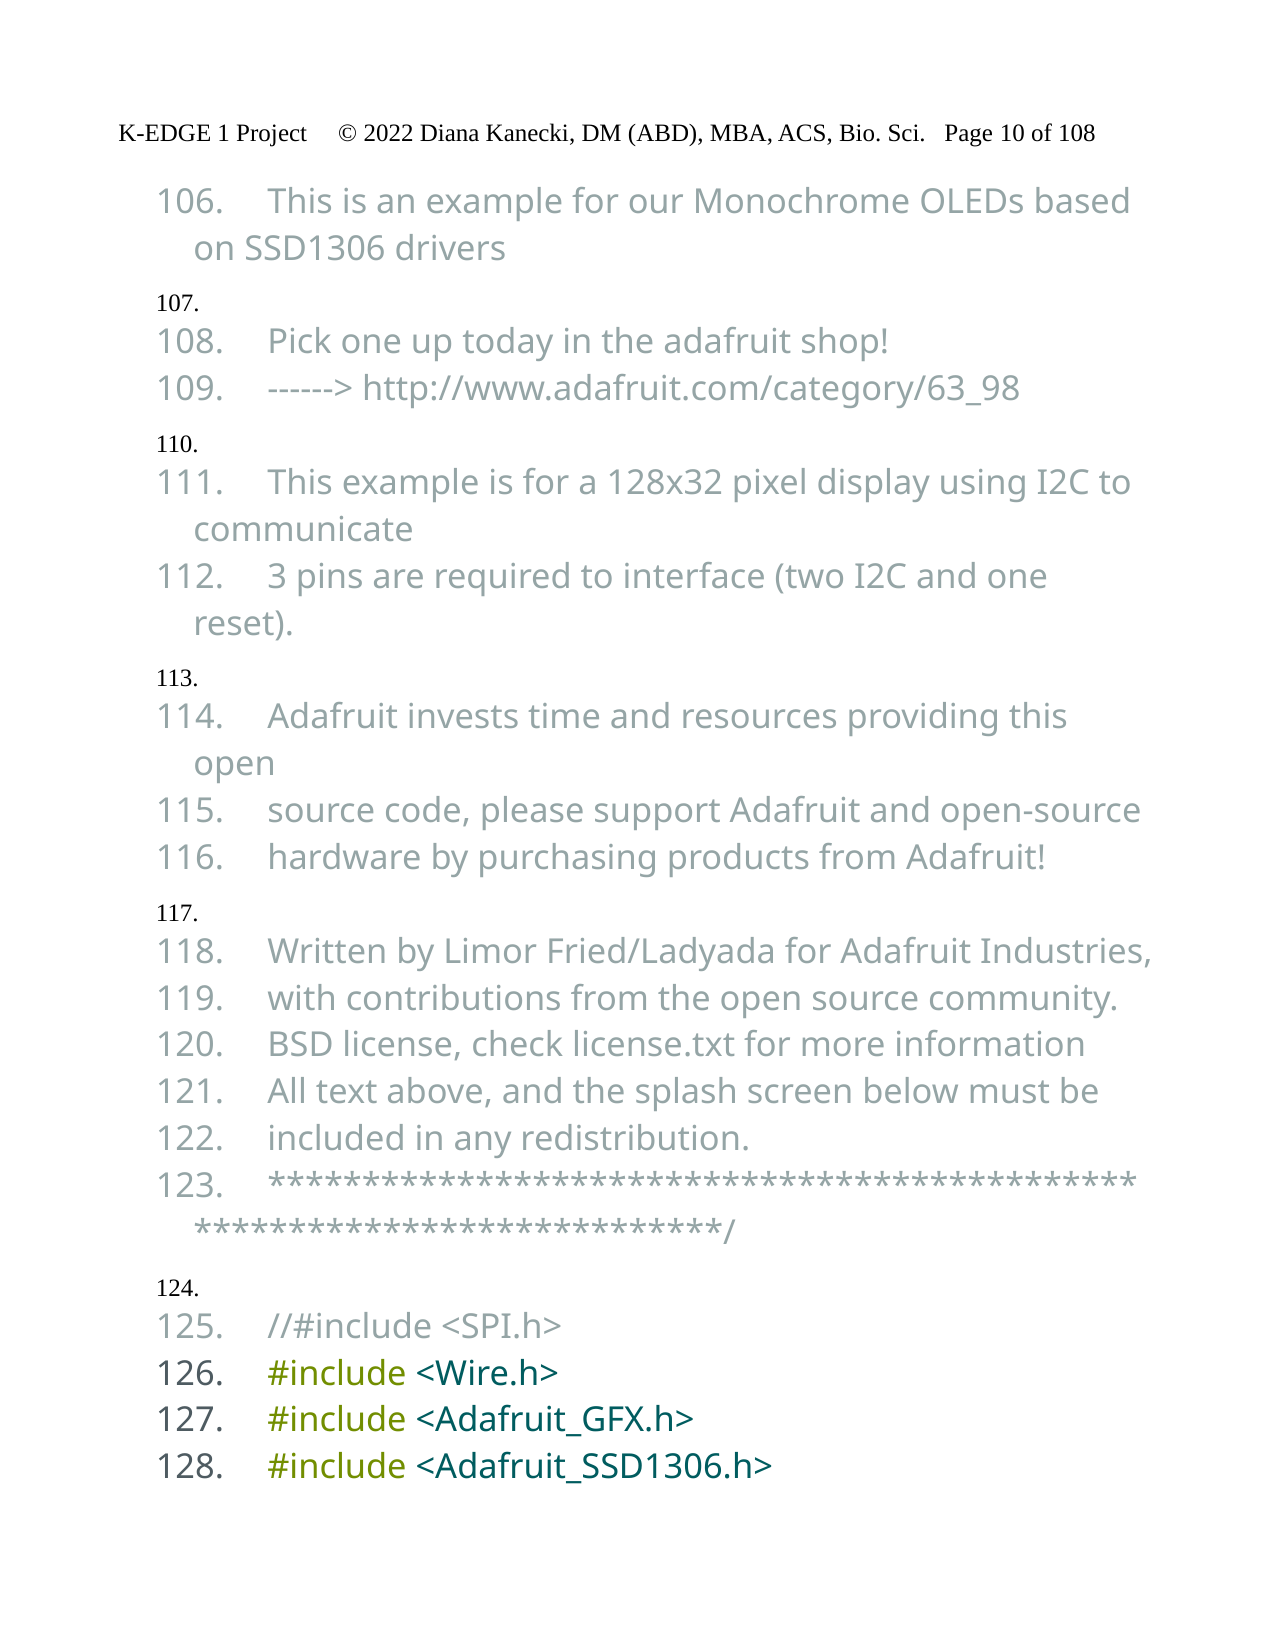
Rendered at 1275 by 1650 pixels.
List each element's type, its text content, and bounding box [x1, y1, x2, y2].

list #include <Adafruit_GFX.h> [156, 1395, 1157, 1442]
list Written by Limor Fried/Ladyada for Adafruit Industries, [156, 926, 1157, 973]
list BSD license, check license.txt for more information [156, 1020, 1157, 1067]
list This is an example for our Monochrome OLEDs based on SSD1306 drivers [156, 176, 1157, 270]
list with contributions from the open source community. [156, 973, 1157, 1020]
list **************************************************************************/ [156, 1161, 1157, 1254]
list //#include <SPI.h> [156, 1301, 1157, 1348]
list #include <Adafruit_SSD1306.h> [156, 1442, 1157, 1489]
list ------> http://www.adafruit.com/category/63_98 [156, 364, 1157, 411]
list hardware by purchasing products from Adafruit! [156, 833, 1157, 879]
list All text above, and the splash screen below must be [156, 1067, 1157, 1114]
list Adafruit invests time and resources providing this open [156, 692, 1157, 786]
list included in any redistribution. [156, 1114, 1157, 1161]
list Pick one up today in the adafruit shop! [156, 317, 1157, 364]
list 3 pins are required to interface (two I2C and one reset). [156, 551, 1157, 645]
list This example is for a 128x32 pixel display using I2C to communicate [156, 458, 1157, 551]
list #include <Wire.h> [156, 1348, 1157, 1395]
list source code, please support Adafruit and open-source [156, 786, 1157, 833]
